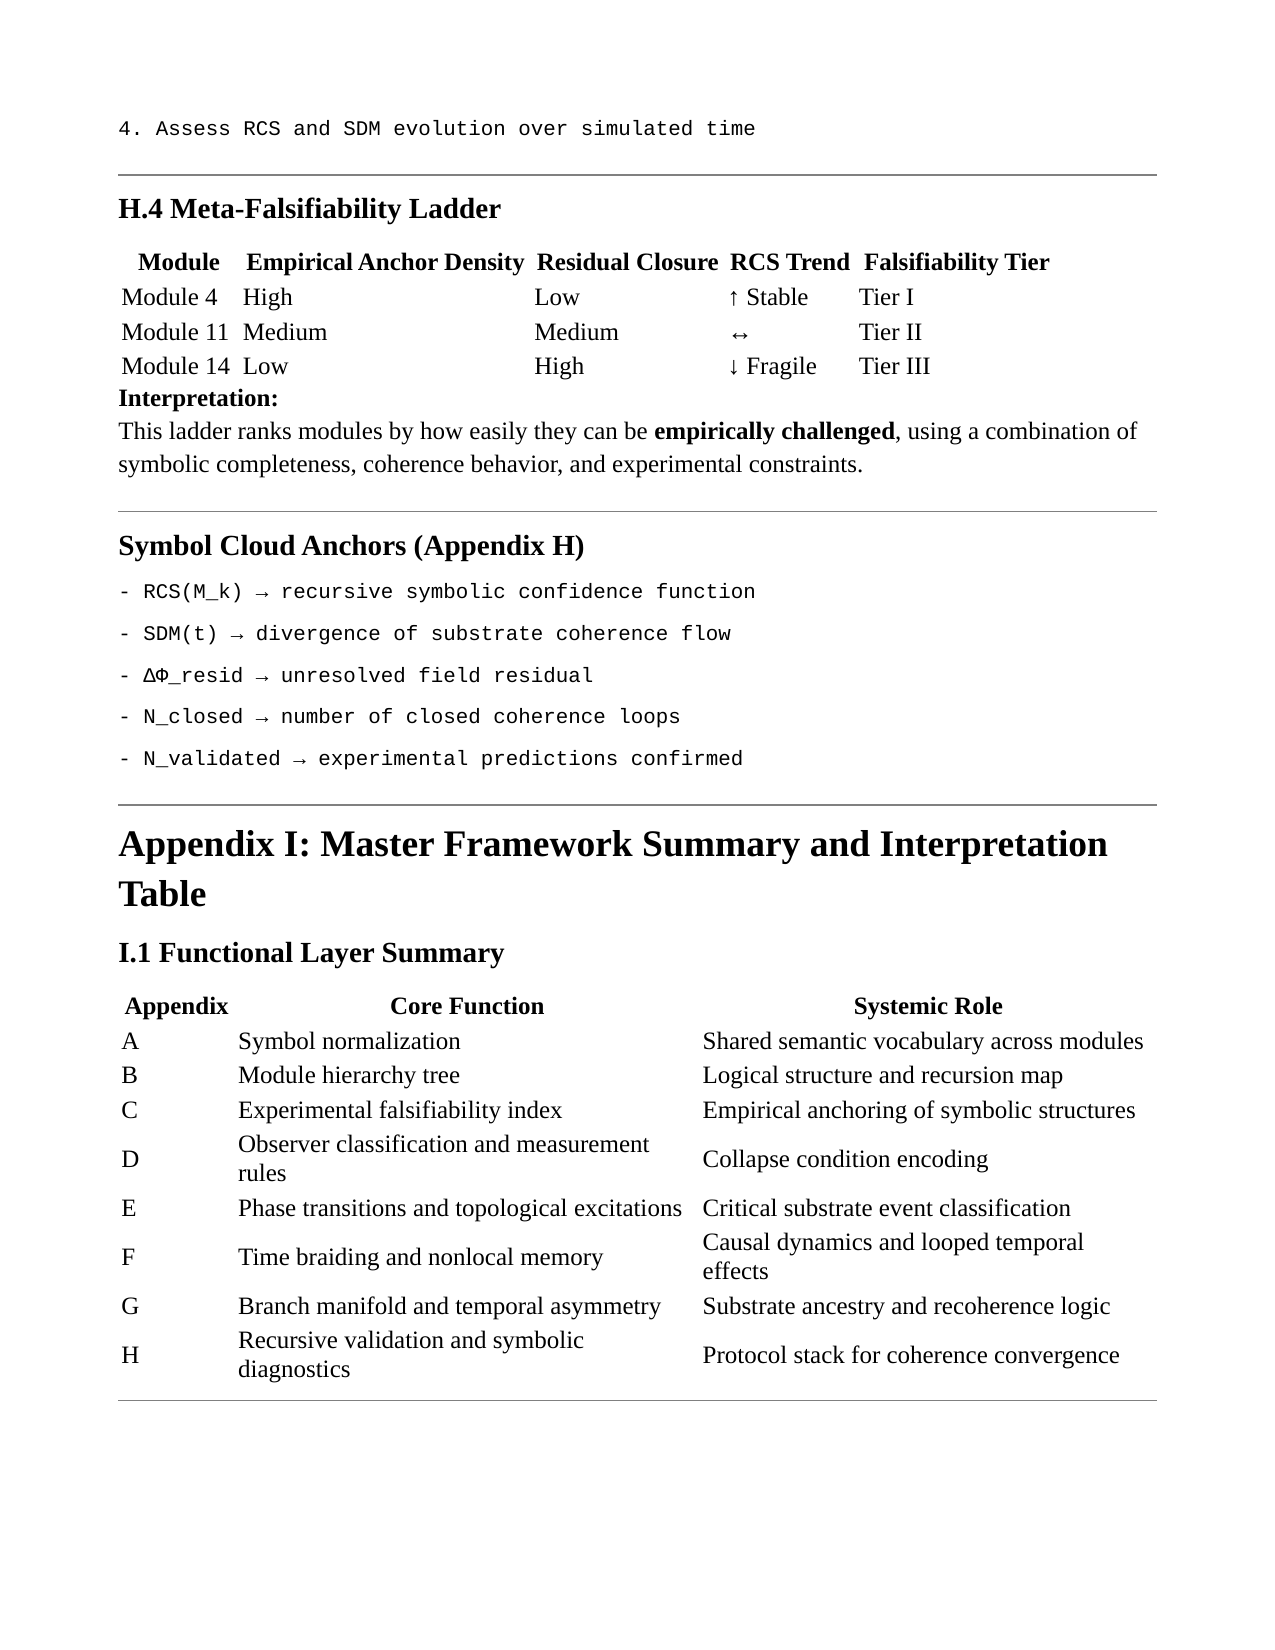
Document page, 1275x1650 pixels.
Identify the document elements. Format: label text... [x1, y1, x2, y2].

table_cell Low [240, 348, 531, 383]
table_cell Shared semantic vocabulary across modules [700, 1023, 1157, 1057]
table_cell A [118, 1023, 235, 1057]
text - RCS(M_k) → recursive symbolic confidence function [118, 581, 1157, 605]
table_header Module [118, 245, 240, 279]
table_cell G [118, 1288, 235, 1322]
table_header RCS Trend [724, 245, 856, 279]
table_cell Medium [531, 314, 724, 348]
table_cell Medium [240, 314, 531, 348]
table_cell Low [531, 279, 724, 314]
table_cell ↑ Stable [724, 279, 856, 314]
table_cell Collapse condition encoding [700, 1127, 1157, 1190]
text 4. Assess RCS and SDM evolution over simulated time [118, 118, 1157, 142]
table_cell Symbol normalization [235, 1023, 699, 1057]
table_cell Module hierarchy tree [235, 1058, 699, 1092]
subtitle Appendix I: Master Framework Summary and Interpretation Table [118, 821, 1157, 914]
table_cell Module 14 [118, 348, 240, 383]
table_header Falsifiability Tier [856, 245, 1058, 279]
table_cell Module 11 [118, 314, 240, 348]
table_cell D [118, 1127, 235, 1190]
table_header Systemic Role [700, 988, 1157, 1023]
table_cell ↓ Fragile [724, 348, 856, 383]
table_cell C [118, 1092, 235, 1127]
table_cell Observer classification and measurement rules [235, 1127, 699, 1190]
table_cell Tier III [856, 348, 1058, 383]
table_cell Time braiding and nonlocal memory [235, 1225, 699, 1288]
table_cell High [240, 279, 531, 314]
table_cell Module 4 [118, 279, 240, 314]
subtitle Symbol Cloud Anchors (Appendix H) [118, 528, 1157, 561]
table_cell F [118, 1225, 235, 1288]
table_cell Tier II [856, 314, 1058, 348]
table_header Empirical Anchor Density [240, 245, 531, 279]
table_cell High [531, 348, 724, 383]
text Interpretation: This ladder ranks modules by how easily they can be empirically challenged, using a combination of symbolic completeness, coherence behavior, and experimental constraints. [118, 383, 1157, 478]
table_cell Critical substrate event classification [700, 1190, 1157, 1224]
table_header Core Function [235, 988, 699, 1023]
table_cell Logical structure and recursion map [700, 1058, 1157, 1092]
table_cell H [118, 1323, 235, 1386]
table_cell Tier I [856, 279, 1058, 314]
table_header Appendix [118, 988, 235, 1023]
table_cell B [118, 1058, 235, 1092]
text - SDM(t) → divergence of substrate coherence flow [118, 623, 1157, 646]
text - N_validated → experimental predictions confirmed [118, 748, 1157, 772]
subtitle I.1 Functional Layer Summary [118, 935, 1157, 969]
text - N_closed → number of closed coherence loops [118, 706, 1157, 730]
subtitle H.4 Meta-Falsifiability Ladder [118, 191, 1157, 225]
table_header Residual Closure [531, 245, 724, 279]
table_cell ↔ [724, 314, 856, 348]
table_cell E [118, 1190, 235, 1224]
table_cell Phase transitions and topological excitations [235, 1190, 699, 1224]
text - ΔΦ_resid → unresolved field residual [118, 664, 1157, 688]
table_cell Recursive validation and symbolic diagnostics [235, 1323, 699, 1386]
table_cell Branch manifold and temporal asymmetry [235, 1288, 699, 1322]
table_cell Experimental falsifiability index [235, 1092, 699, 1127]
table_cell Empirical anchoring of symbolic structures [700, 1092, 1157, 1127]
table_cell Causal dynamics and looped temporal effects [700, 1225, 1157, 1288]
table_cell Protocol stack for coherence convergence [700, 1323, 1157, 1386]
table_cell Substrate ancestry and recoherence logic [700, 1288, 1157, 1322]
